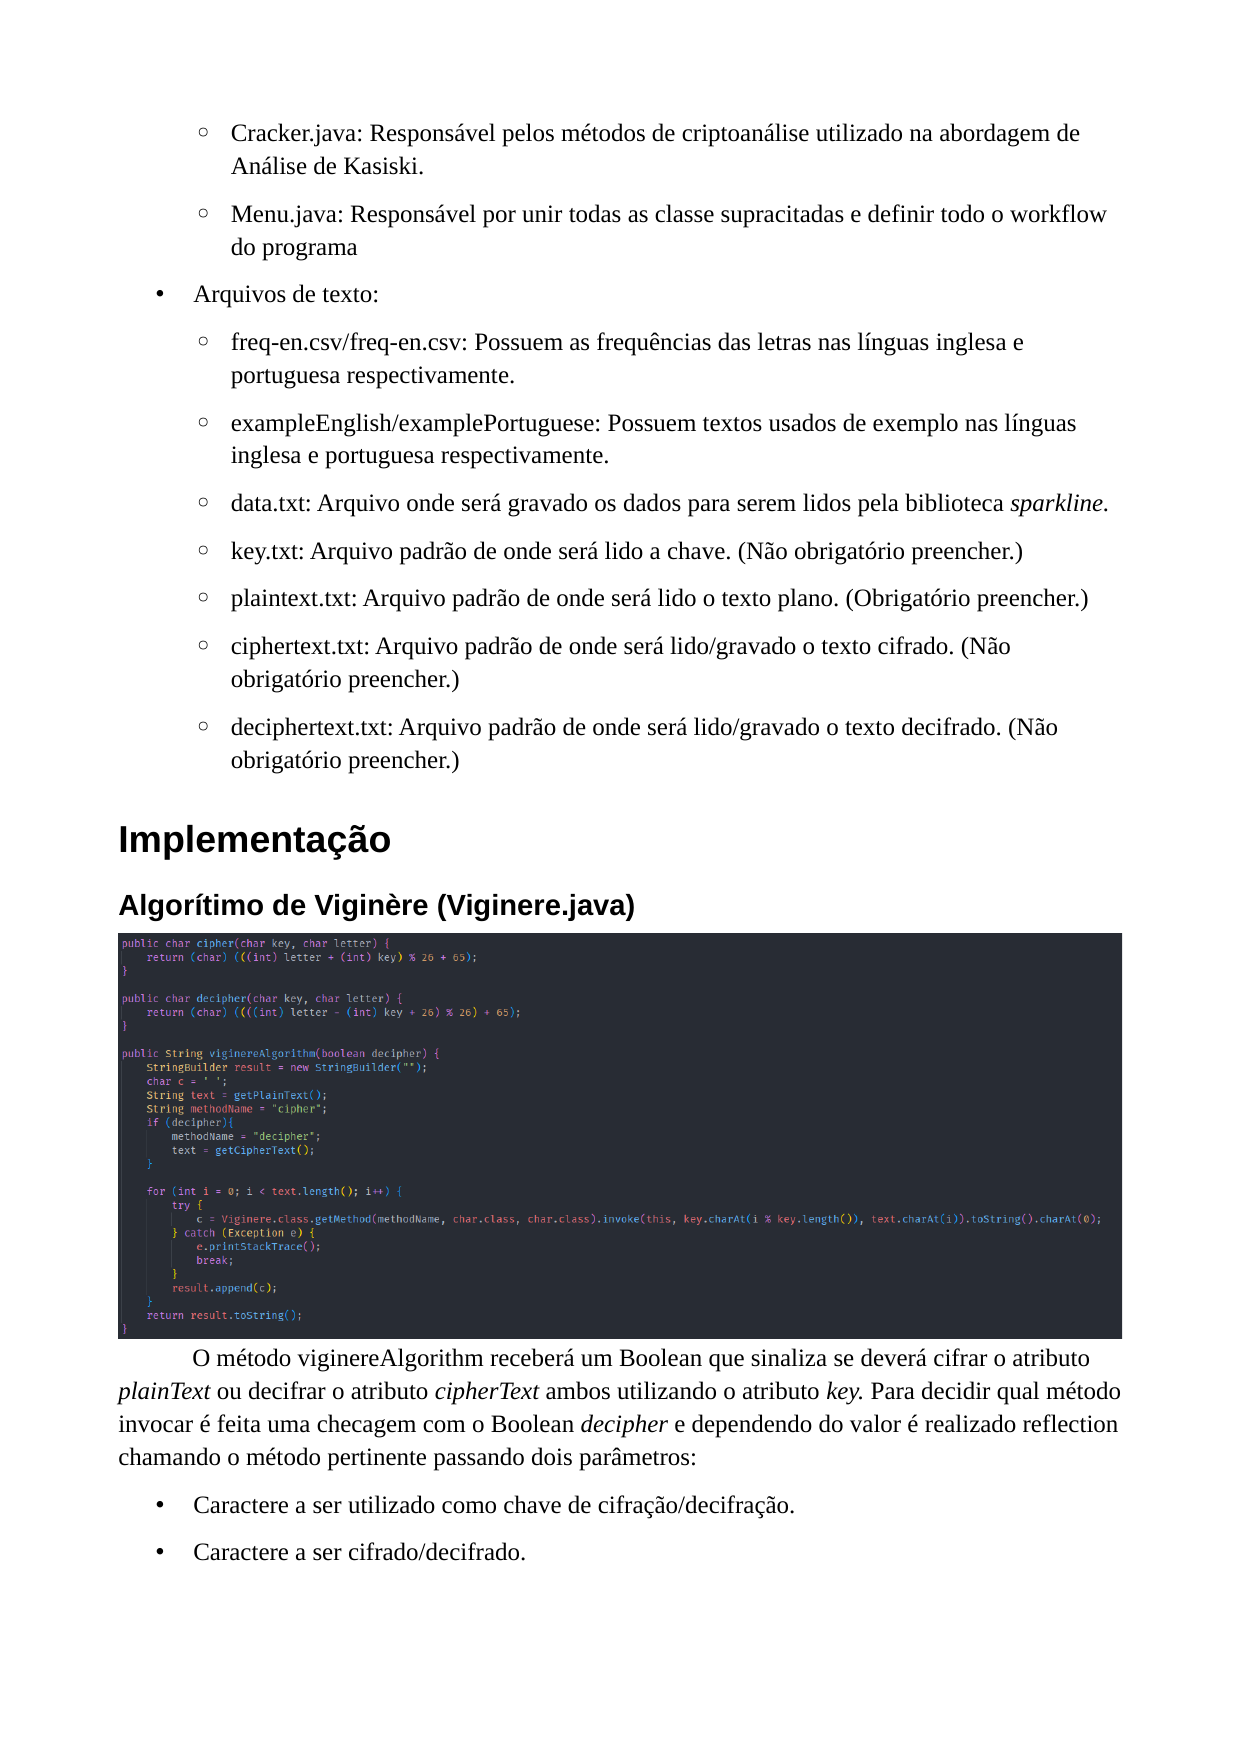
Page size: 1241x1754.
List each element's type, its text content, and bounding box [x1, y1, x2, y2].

picture [118, 933, 1123, 1339]
list Caractere a ser utilizado como chave de cifração/decifração. [156, 1490, 1122, 1518]
subtitle Algorítimo de Viginère (Viginere.java) [118, 887, 1122, 921]
list plaintext.txt: Arquivo padrão de onde será lido o texto plano. (Obrigatório preencher.) [193, 583, 1122, 612]
list Caractere a ser cifrado/decifrado. [156, 1537, 1122, 1566]
text O método viginereAlgorithm receberá um Boolean que sinaliza se deverá cifrar o atributo plainText ou decifrar o atributo cipherText ambos utilizando o atributo key. Para decidir qual método invocar é feita uma checagem com o Boolean decipher e dependendo do valor é realizado reflection chamando o método pertinente passando dois parâmetros: [118, 1339, 1122, 1471]
list Cracker.java: Responsável pelos métodos de criptoanálise utilizado na abordagem de Análise de Kasiski. [193, 118, 1122, 180]
list exampleEnglish/examplePortuguese: Possuem textos usados de exemplo nas línguas inglesa e portuguesa respectivamente. [193, 408, 1122, 469]
list Arquivos de texto: [156, 279, 1122, 308]
list Menu.java: Responsável por unir todas as classe supracitadas e definir todo o workflow do programa [193, 199, 1122, 261]
list freq-en.csv/freq-en.csv: Possuem as frequências das letras nas línguas inglesa e portuguesa respectivamente. [193, 327, 1122, 389]
subtitle Implementação [118, 817, 1122, 860]
list key.txt: Arquivo padrão de onde será lido a chave. (Não obrigatório preencher.) [193, 536, 1122, 564]
list deciphertext.txt: Arquivo padrão de onde será lido/gravado o texto decifrado. (Não obrigatório preencher.) [193, 712, 1122, 773]
list data.txt: Arquivo onde será gravado os dados para serem lidos pela biblioteca sparkline. [193, 488, 1122, 517]
list ciphertext.txt: Arquivo padrão de onde será lido/gravado o texto cifrado. (Não obrigatório preencher.) [193, 631, 1122, 693]
